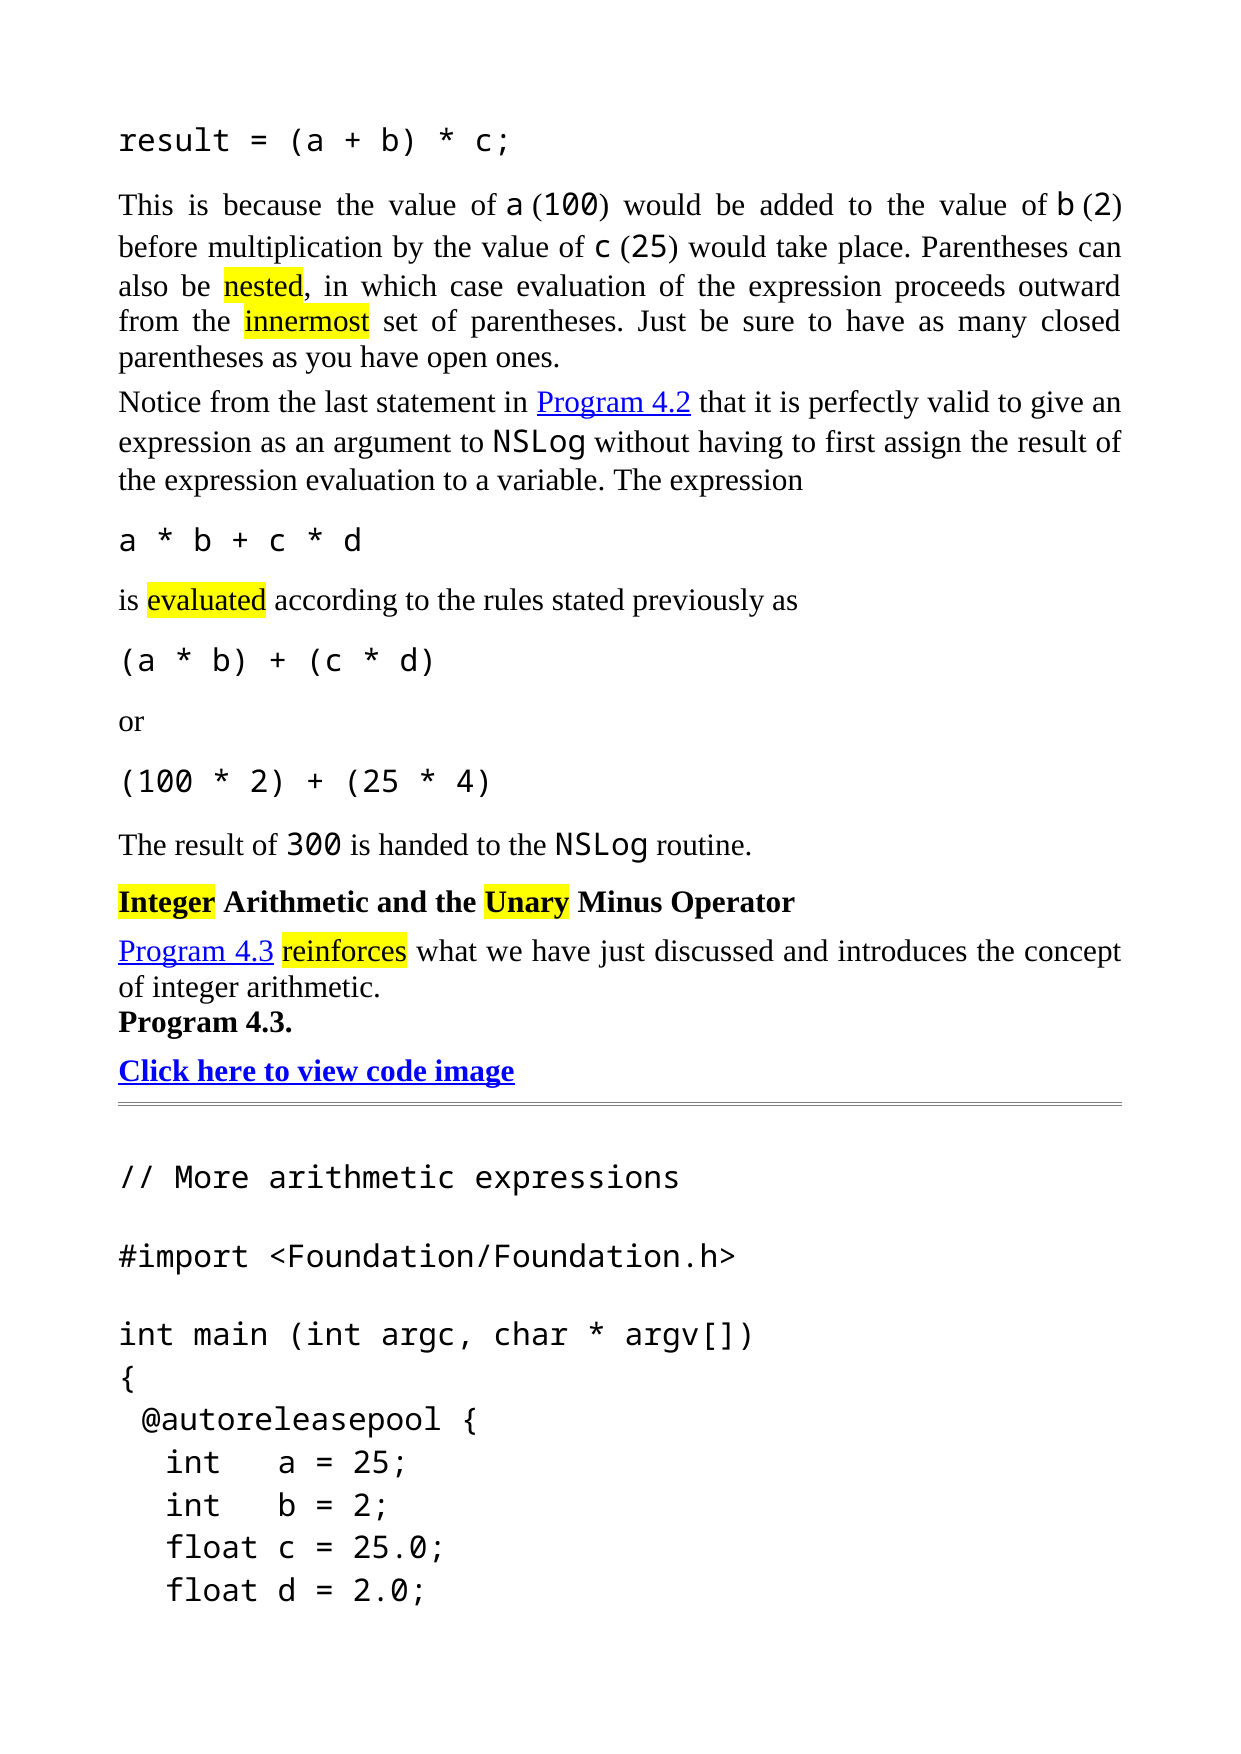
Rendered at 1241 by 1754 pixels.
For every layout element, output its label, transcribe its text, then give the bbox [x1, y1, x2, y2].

text (a * b) + (c * d) [118, 638, 1122, 681]
text Integer Arithmetic and the Unary Minus Operator [118, 883, 1122, 919]
text Click here to view code image [118, 1052, 1122, 1088]
text result = (a + b) * c; [118, 118, 1122, 161]
text (100 * 2) + (25 * 4) [118, 759, 1122, 801]
text is evaluated according to the rules stated previously as [118, 582, 1122, 618]
text Program 4.3. [118, 1004, 1122, 1040]
text This is because the value of a (100) would be added to the value of b (2) before multiplication by the value of c (25) would take place. Parentheses can also be nested, in which case evaluation of the expression proceeds outward from the innermost set of parentheses. Just be sure to have as many closed parentheses as you have open ones. [118, 182, 1122, 374]
text The result of 300 is handed to the NSLog routine. [118, 822, 1122, 865]
text a * b + c * d [118, 518, 1122, 561]
text Program 4.3 reinforces what we have just discussed and introduces the concept of integer arithmetic. [118, 932, 1122, 1004]
text or [118, 702, 1122, 738]
text Notice from the last statement in Program 4.2 that it is perfectly valid to give an expression as an argument to NSLog without having to first assign the result of the expression evaluation to a variable. The expression [118, 383, 1122, 497]
text // More arithmetic expressions #import <Foundation/Foundation.h> int main (int argc, char * argv[]) { @autoreleasepool { int a = 25; int b = 2; float c = 25.0; float d = 2.0; [118, 1155, 1122, 1610]
